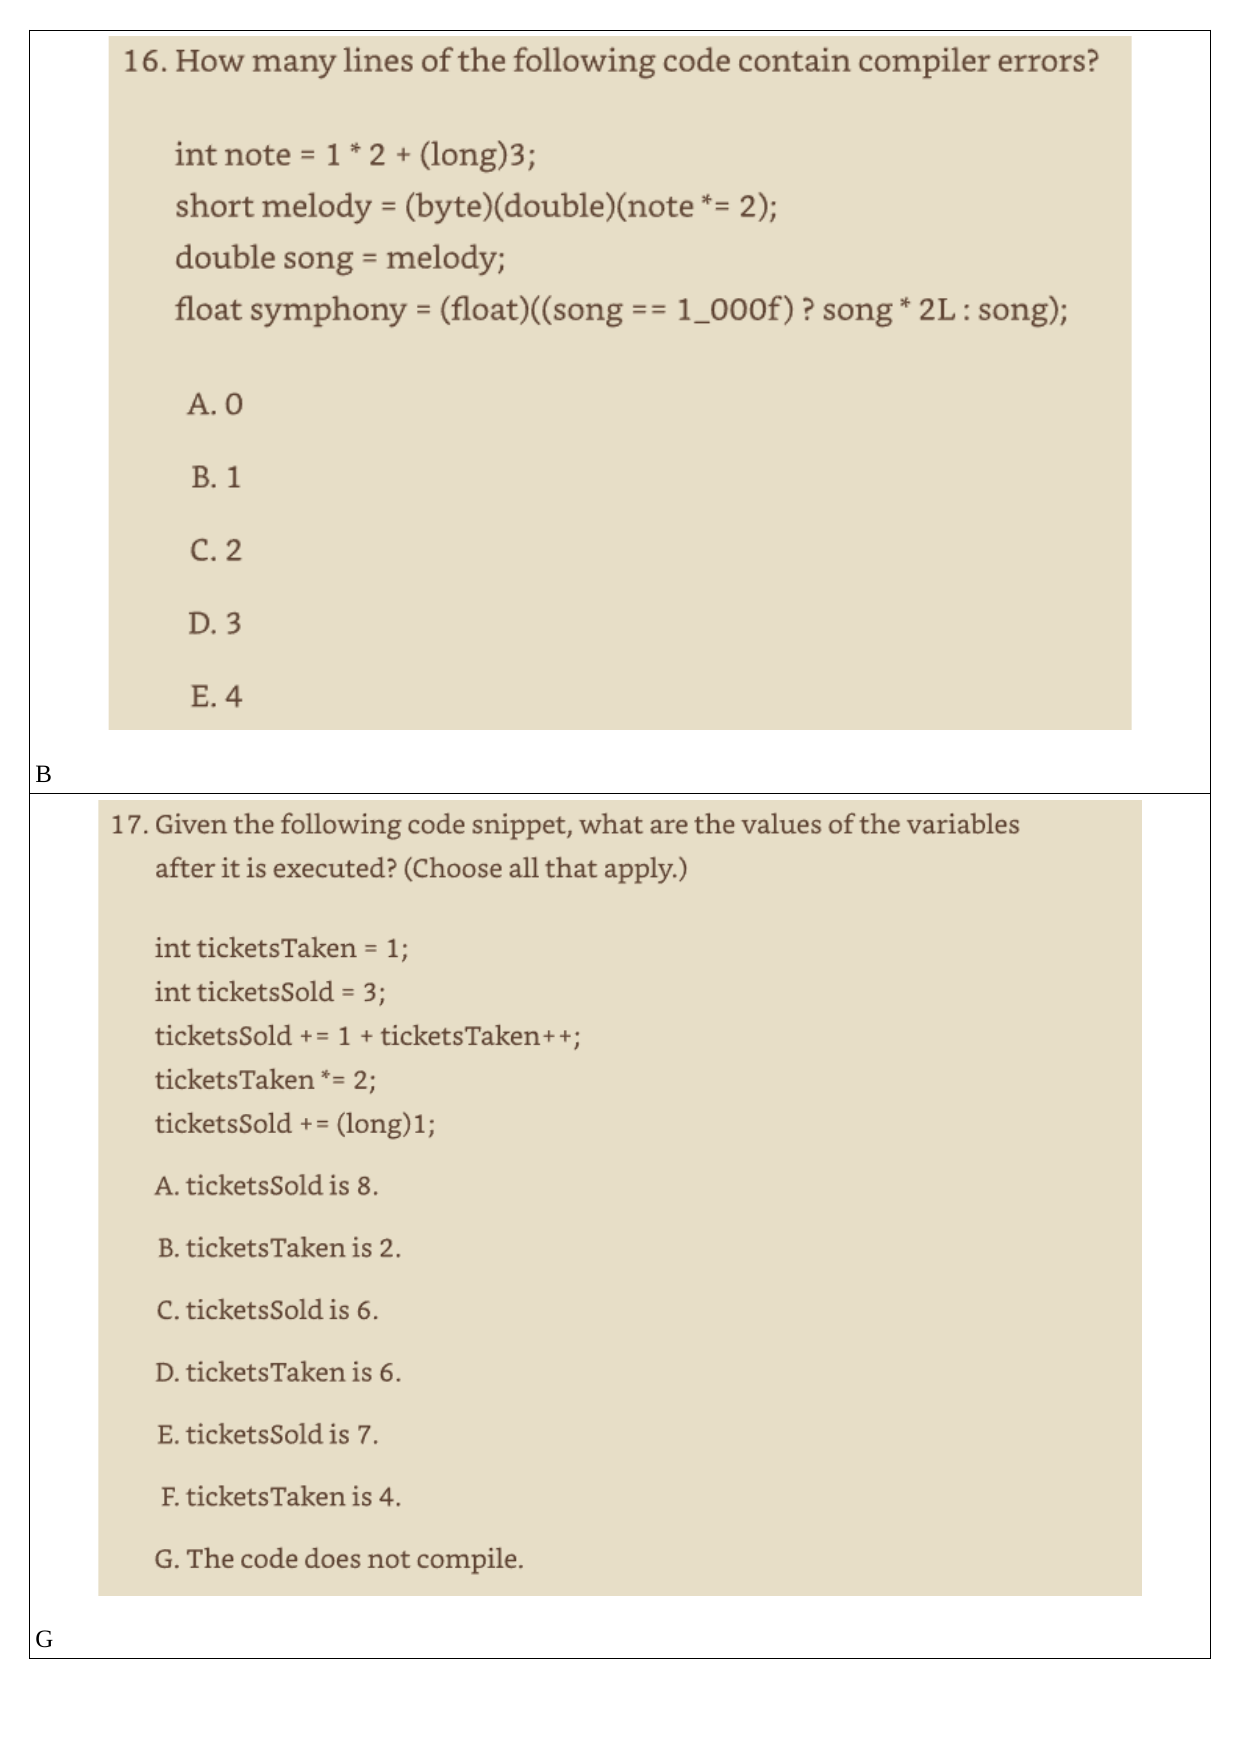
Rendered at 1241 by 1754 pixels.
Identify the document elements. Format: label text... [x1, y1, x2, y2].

picture [108, 36, 1132, 730]
picture [98, 800, 1142, 1596]
table_cell B [30, 31, 1210, 793]
table_cell G [30, 794, 1210, 1658]
